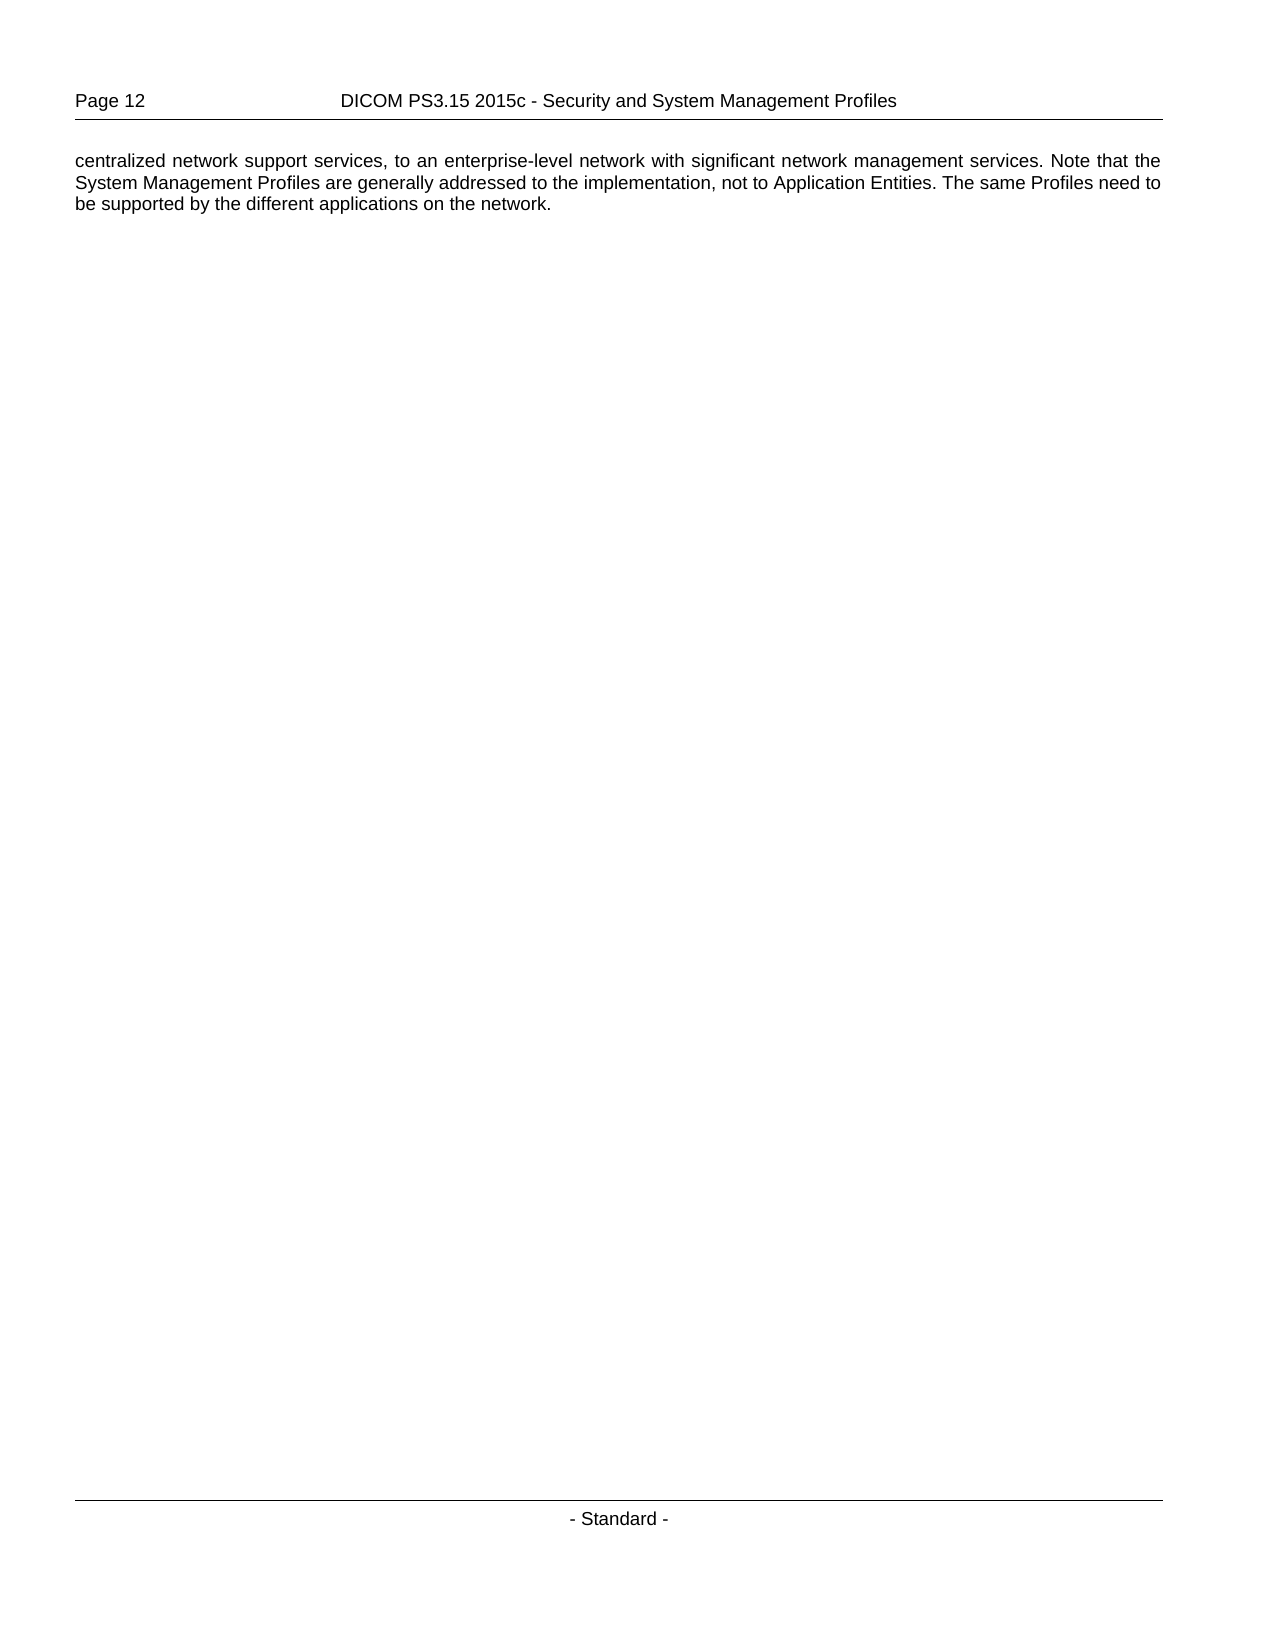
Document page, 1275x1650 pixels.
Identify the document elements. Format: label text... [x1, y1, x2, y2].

text centralized network support services, to an enterprise-level network with significant network management services. Note that the System Management Profiles are generally addressed to the implementation, not to Application Entities. The same Profiles need to be supported by the different applications on the network. [75, 150, 1162, 215]
